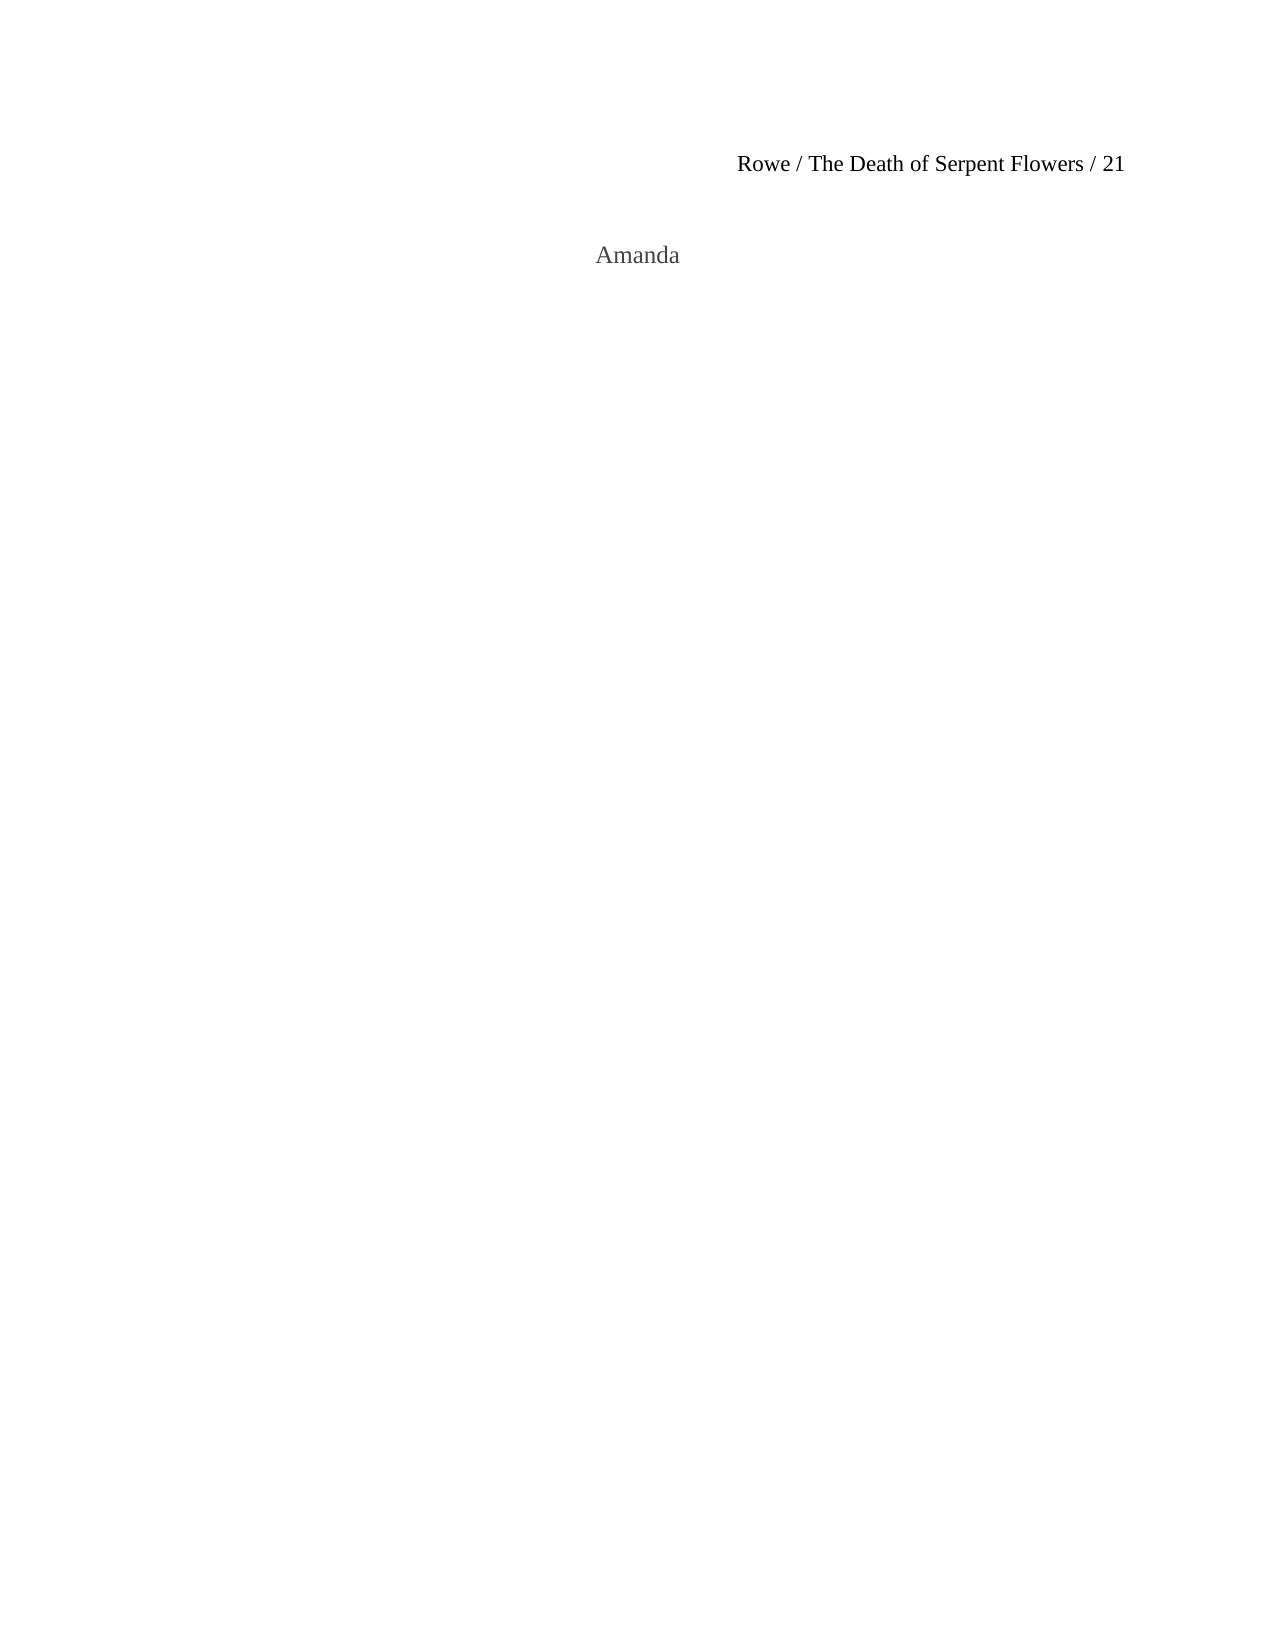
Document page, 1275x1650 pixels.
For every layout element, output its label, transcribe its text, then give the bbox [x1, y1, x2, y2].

subtitle Amanda [150, 240, 1125, 268]
